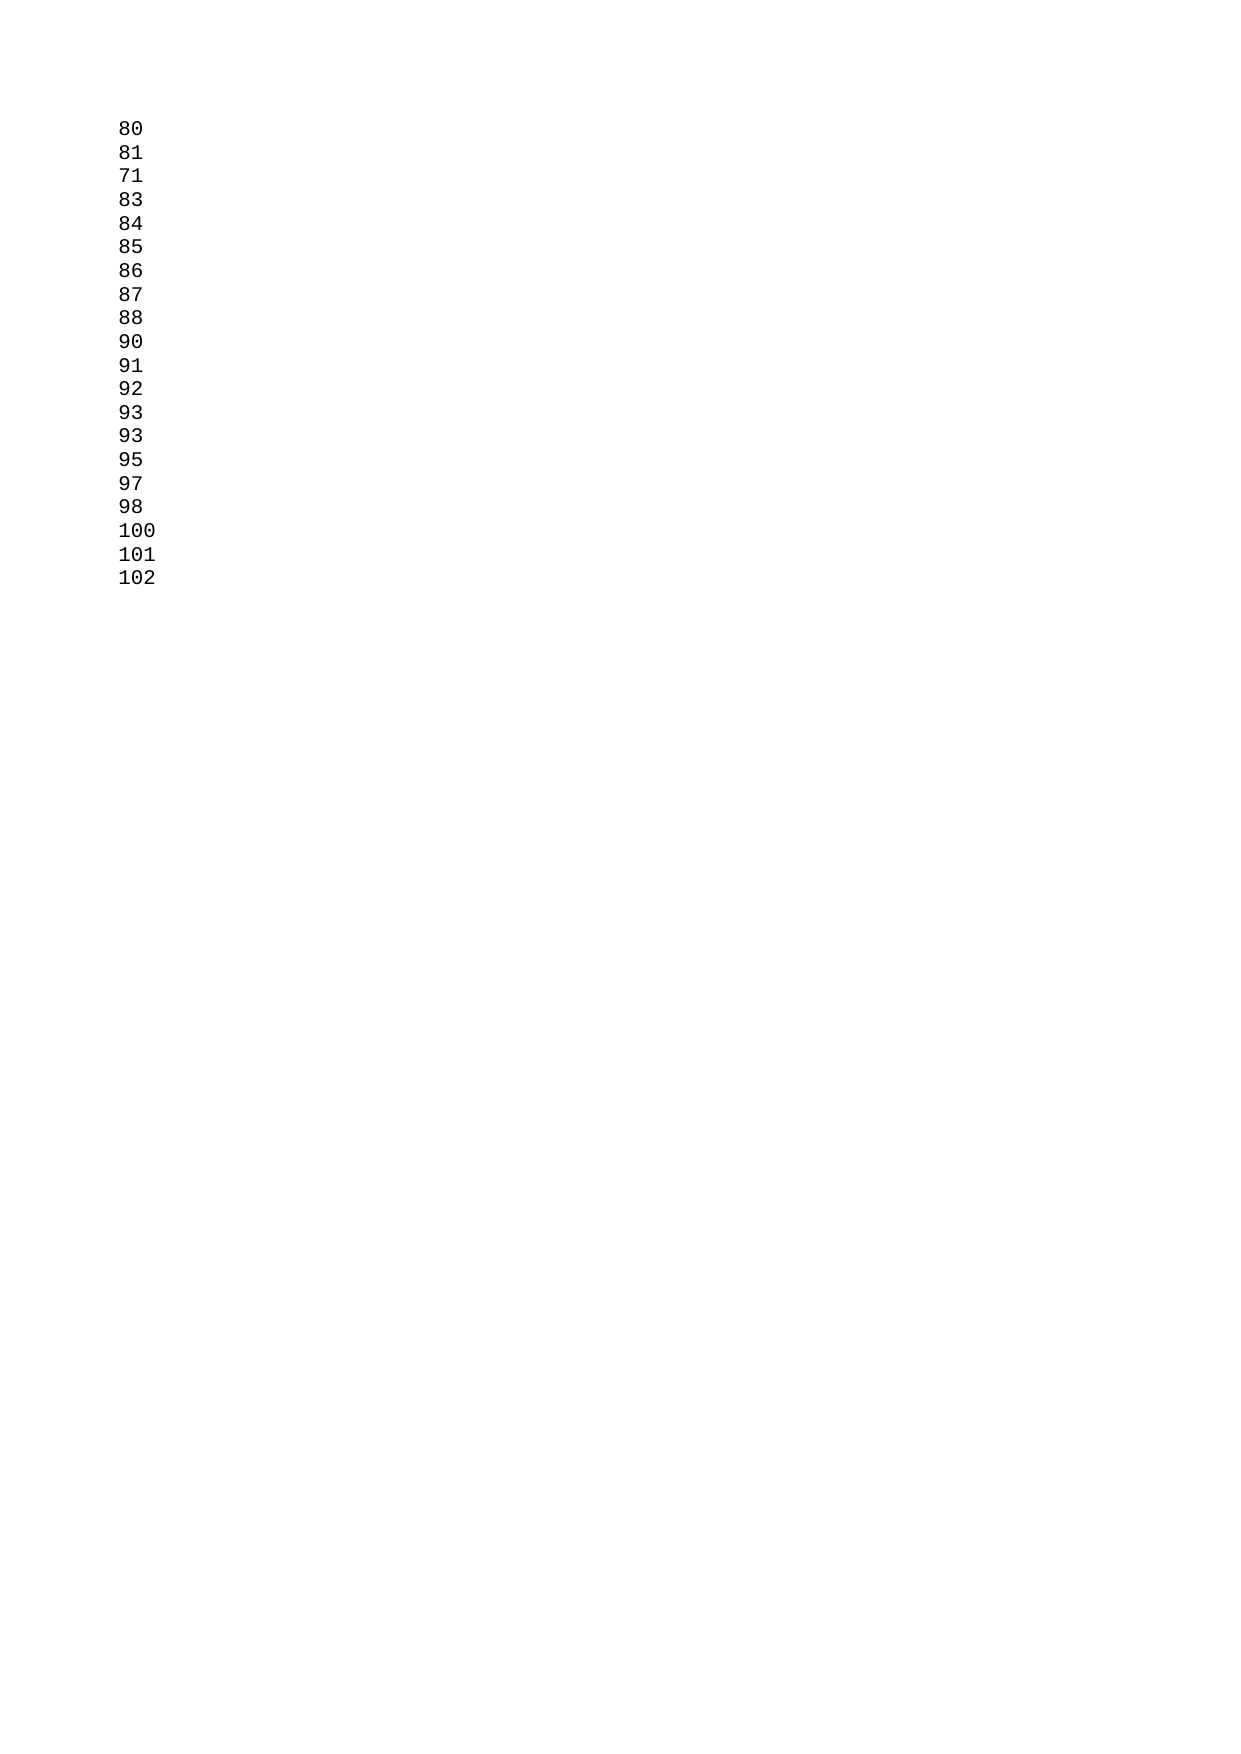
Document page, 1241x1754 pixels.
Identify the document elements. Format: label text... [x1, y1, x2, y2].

text 101 [118, 544, 1122, 567]
text 88 [118, 307, 1122, 331]
text 87 [118, 284, 1122, 307]
text 97 [118, 473, 1122, 496]
text 93 [118, 402, 1122, 426]
text 85 [118, 236, 1122, 260]
text 80 [118, 118, 1122, 142]
text 93 [118, 426, 1122, 449]
text 102 [118, 567, 1122, 591]
text 100 [118, 520, 1122, 544]
text 90 [118, 331, 1122, 354]
text 84 [118, 213, 1122, 236]
text 81 [118, 142, 1122, 165]
text 86 [118, 260, 1122, 284]
text 83 [118, 189, 1122, 213]
text 71 [118, 165, 1122, 189]
text 98 [118, 496, 1122, 520]
text 92 [118, 378, 1122, 402]
text 95 [118, 449, 1122, 473]
text 91 [118, 354, 1122, 378]
